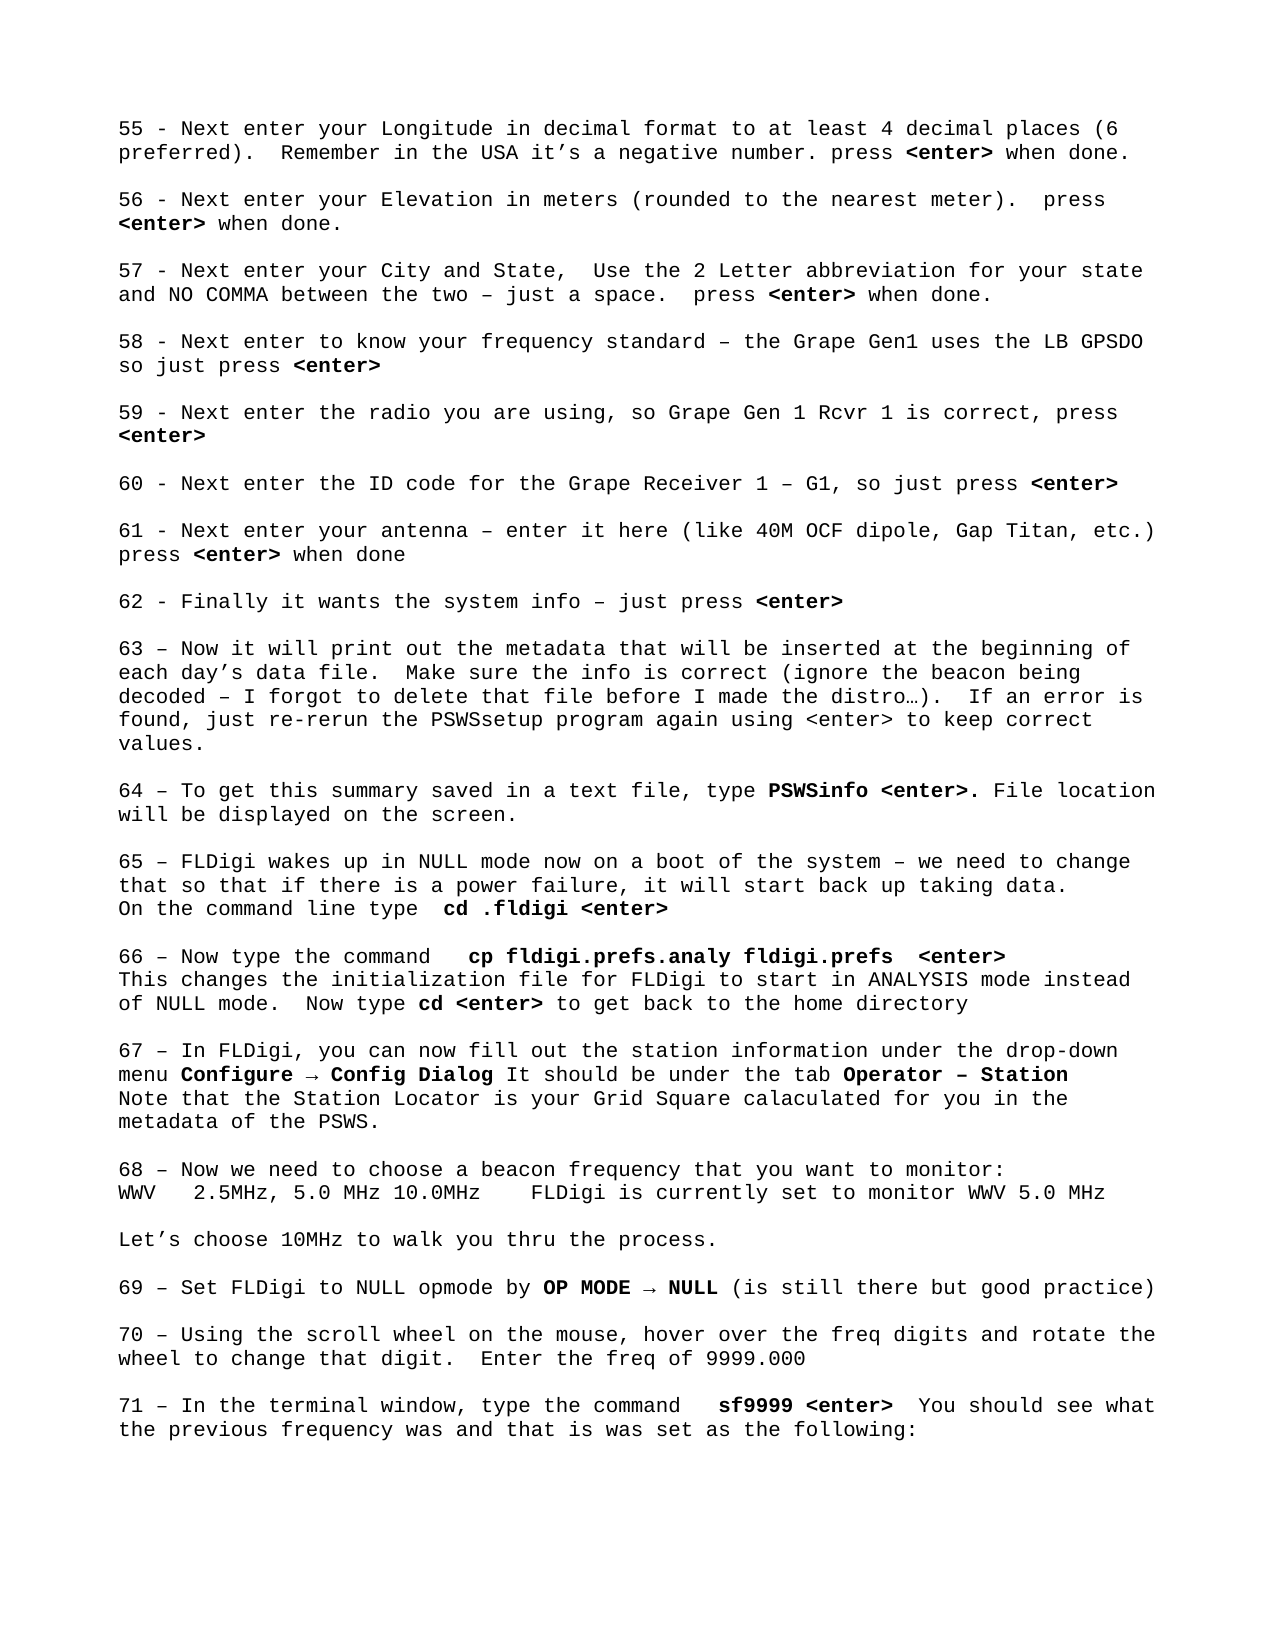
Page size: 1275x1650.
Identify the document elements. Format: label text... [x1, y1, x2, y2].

text 65 – FLDigi wakes up in NULL mode now on a boot of the system – we need to change that so that if there is a power failure, it will start back up taking data. [118, 851, 1157, 898]
text WWV 2.5MHz, 5.0 MHz 10.0MHz FLDigi is currently set to monitor WWV 5.0 MHz [118, 1182, 1157, 1206]
text 67 – In FLDigi, you can now fill out the station information under the drop-down menu Configure → Config Dialog It should be under the tab Operator – Station [118, 1040, 1157, 1088]
text 64 – To get this summary saved in a text file, type PSWSinfo <enter>. File location will be displayed on the screen. [118, 780, 1157, 827]
text 69 – Set FLDigi to NULL opmode by OP MODE → NULL (is still there but good practice) [118, 1277, 1157, 1300]
text 61 - Next enter your antenna – enter it here (like 40M OCF dipole, Gap Titan, etc.) press <enter> when done [118, 520, 1157, 567]
text 59 - Next enter the radio you are using, so Grape Gen 1 Rcvr 1 is correct, press <enter> [118, 402, 1157, 449]
text 60 - Next enter the ID code for the Grape Receiver 1 – G1, so just press <enter> [118, 473, 1157, 496]
text 70 – Using the scroll wheel on the mouse, hover over the freq digits and rotate the wheel to change that digit. Enter the freq of 9999.000 [118, 1324, 1157, 1371]
text 63 – Now it will print out the metadata that will be inserted at the beginning of each day’s data file. Make sure the info is correct (ignore the beacon being decoded – I forgot to delete that file before I made the distro…). If an error is found, just re-rerun the PSWSsetup program again using <enter> to keep correct values. [118, 638, 1157, 757]
text Let’s choose 10MHz to walk you thru the process. [118, 1229, 1157, 1253]
text 68 – Now we need to choose a beacon frequency that you want to monitor: [118, 1158, 1157, 1182]
text This changes the initialization file for FLDigi to start in ANALYSIS mode instead of NULL mode. Now type cd <enter> to get back to the home directory [118, 969, 1157, 1017]
text 55 - Next enter your Longitude in decimal format to at least 4 decimal places (6 preferred). Remember in the USA it’s a negative number. press <enter> when done. [118, 118, 1157, 165]
text Note that the Station Locator is your Grid Square calaculated for you in the metadata of the PSWS. [118, 1088, 1157, 1135]
text 71 – In the terminal window, type the command sf9999 <enter> You should see what the previous frequency was and that is was set as the following: [118, 1395, 1157, 1442]
text 66 – Now type the command cp fldigi.prefs.analy fldigi.prefs <enter> [118, 946, 1157, 969]
text 58 - Next enter to know your frequency standard – the Grape Gen1 uses the LB GPSDO so just press <enter> [118, 331, 1157, 378]
text 57 - Next enter your City and State, Use the 2 Letter abbreviation for your state and NO COMMA between the two – just a space. press <enter> when done. [118, 260, 1157, 307]
text 62 - Finally it wants the system info – just press <enter> [118, 591, 1157, 615]
text On the command line type cd .fldigi <enter> [118, 898, 1157, 922]
text 56 - Next enter your Elevation in meters (rounded to the nearest meter). press <enter> when done. [118, 189, 1157, 236]
